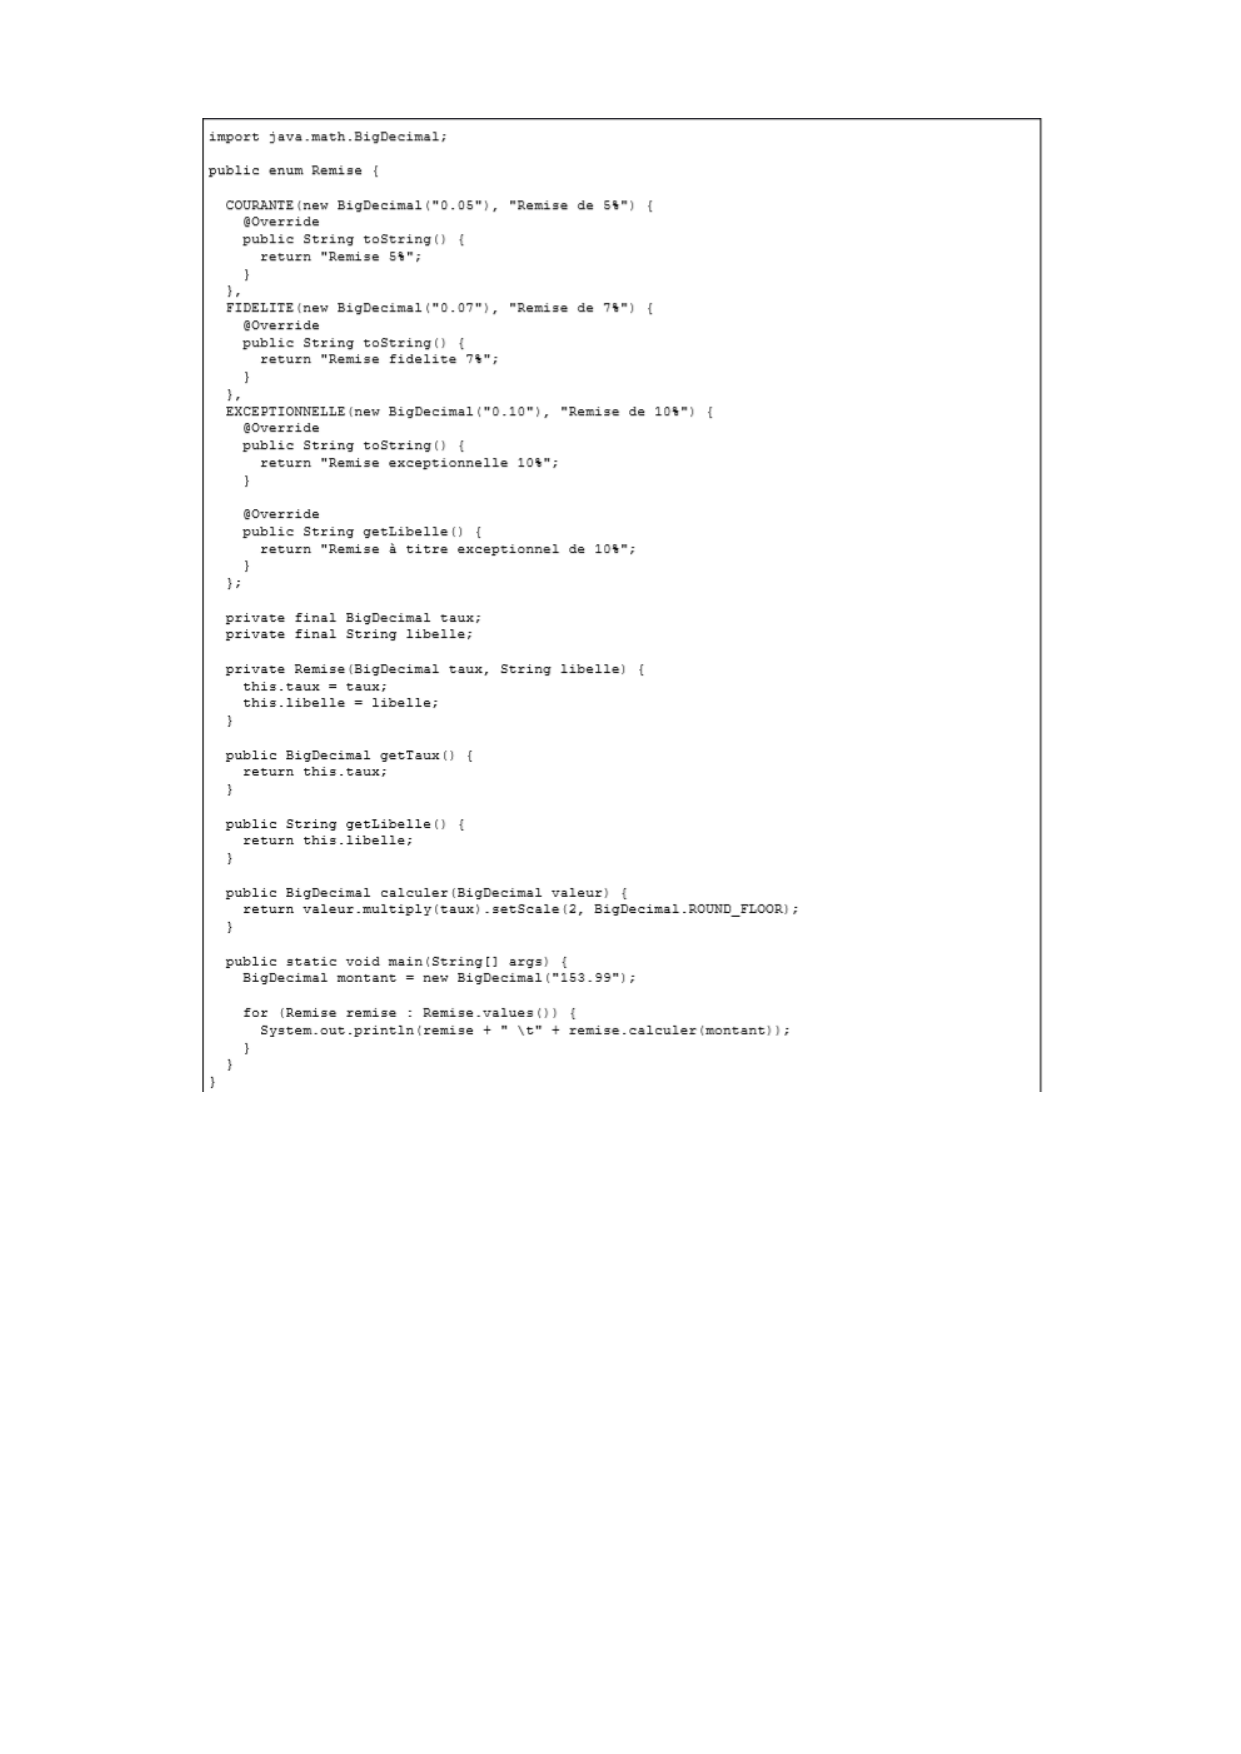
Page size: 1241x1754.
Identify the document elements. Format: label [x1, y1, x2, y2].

picture [195, 118, 1045, 1092]
